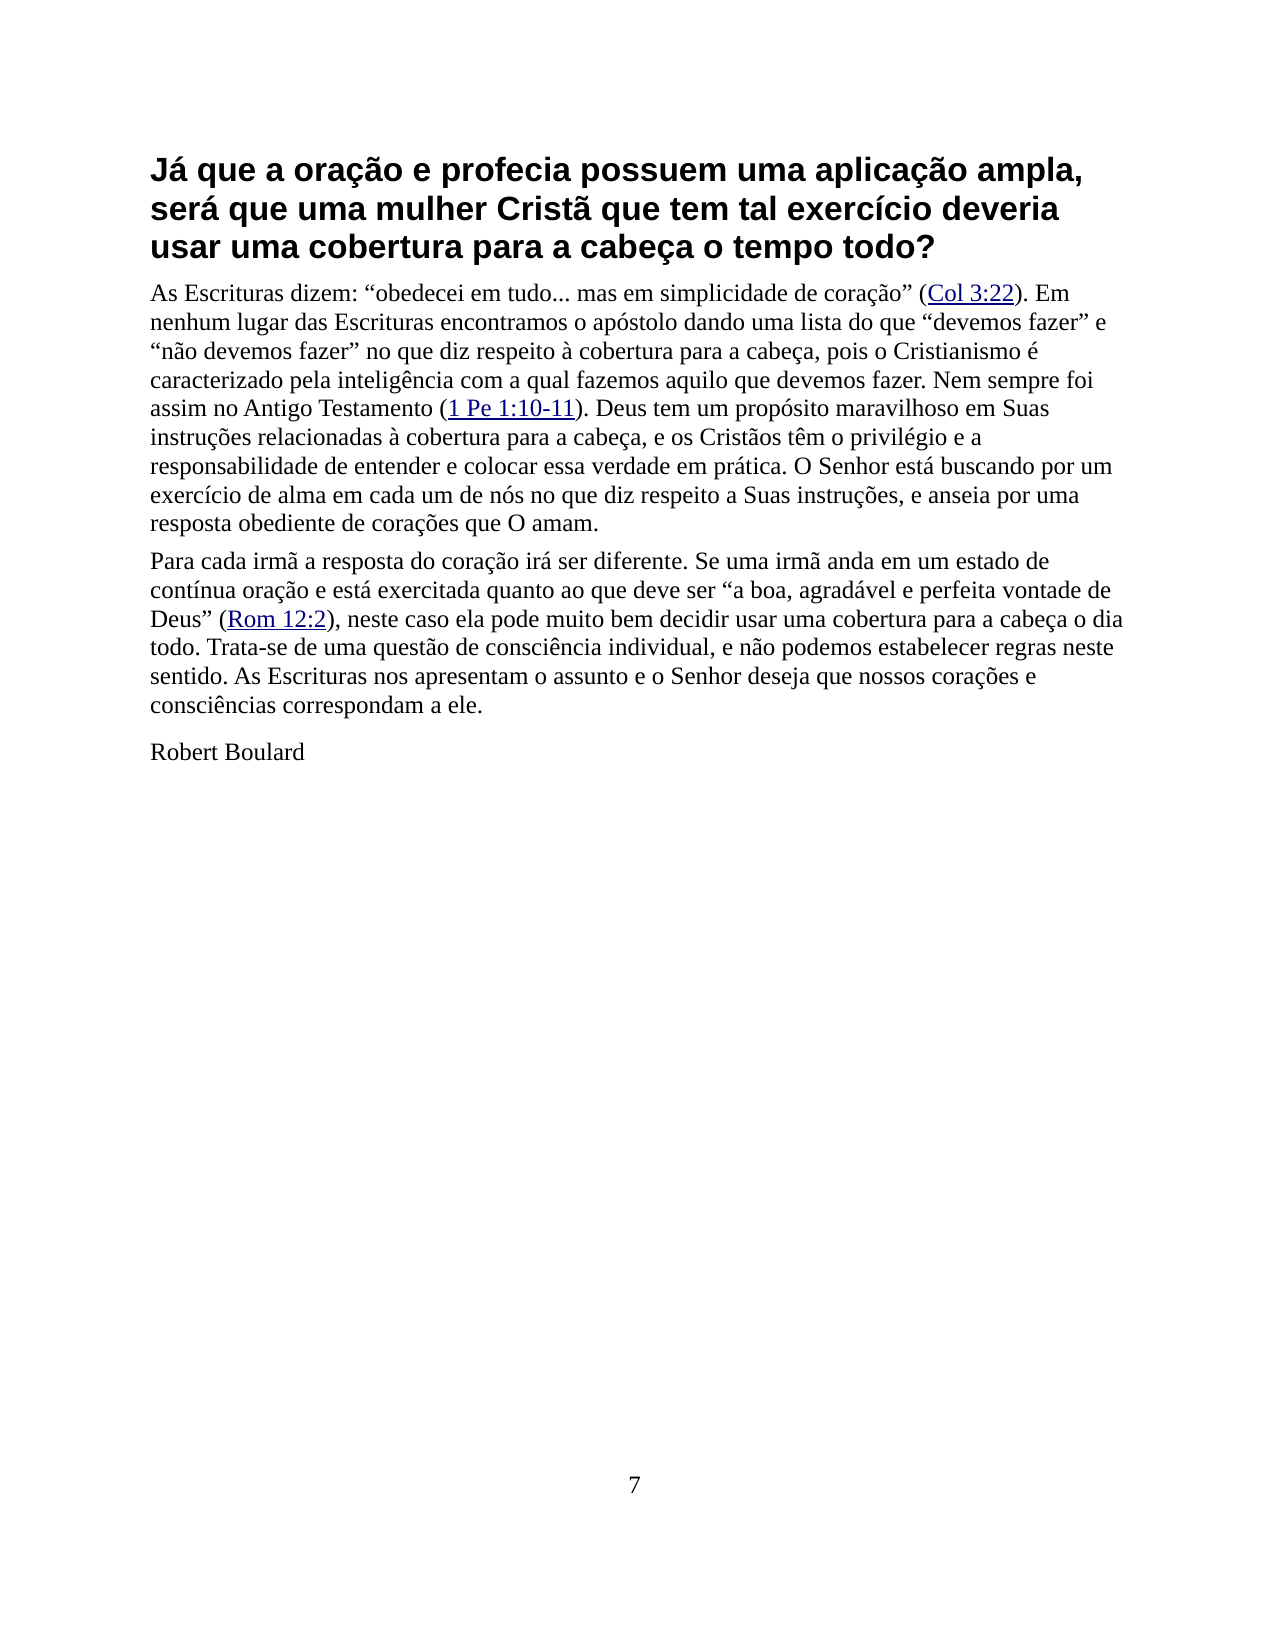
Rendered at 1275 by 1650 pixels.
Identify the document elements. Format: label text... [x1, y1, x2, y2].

subtitle Já que a oração e profecia possuem uma aplicação ampla, será que uma mulher Cristã que tem tal exercício deveria usar uma cobertura para a cabeça o tempo todo? [150, 150, 1125, 266]
text As Escrituras dizem: “obedecei em tudo... mas em simplicidade de coração” (Col 3:22). Em nenhum lugar das Escrituras encontramos o apóstolo dando uma lista do que “devemos fazer” e “não devemos fazer” no que diz respeito à cobertura para a cabeça, pois o Cristianismo é caracterizado pela inteligência com a qual fazemos aquilo que devemos fazer. Nem sempre foi assim no Antigo Testamento (1 Pe 1:10-11). Deus tem um propósito maravilhoso em Suas instruções relacionadas à cobertura para a cabeça, e os Cristãos têm o privilégio e a responsabilidade de entender e colocar essa verdade em prática. O Senhor está buscando por um exercício de alma em cada um de nós no que diz respeito a Suas instruções, e anseia por uma resposta obediente de corações que O amam. [150, 278, 1125, 537]
text Robert Boulard [150, 737, 1125, 765]
text Para cada irmã a resposta do coração irá ser diferente. Se uma irmã anda em um estado de contínua oração e está exercitada quanto ao que deve ser “a boa, agradável e perfeita vontade de Deus” (Rom 12:2), neste caso ela pode muito bem decidir usar uma cobertura para a cabeça o dia todo. Trata-se de uma questão de consciência individual, e não podemos estabelecer regras neste sentido. As Escrituras nos apresentam o assunto e o Senhor deseja que nossos corações e consciências correspondam a ele. [150, 546, 1125, 719]
